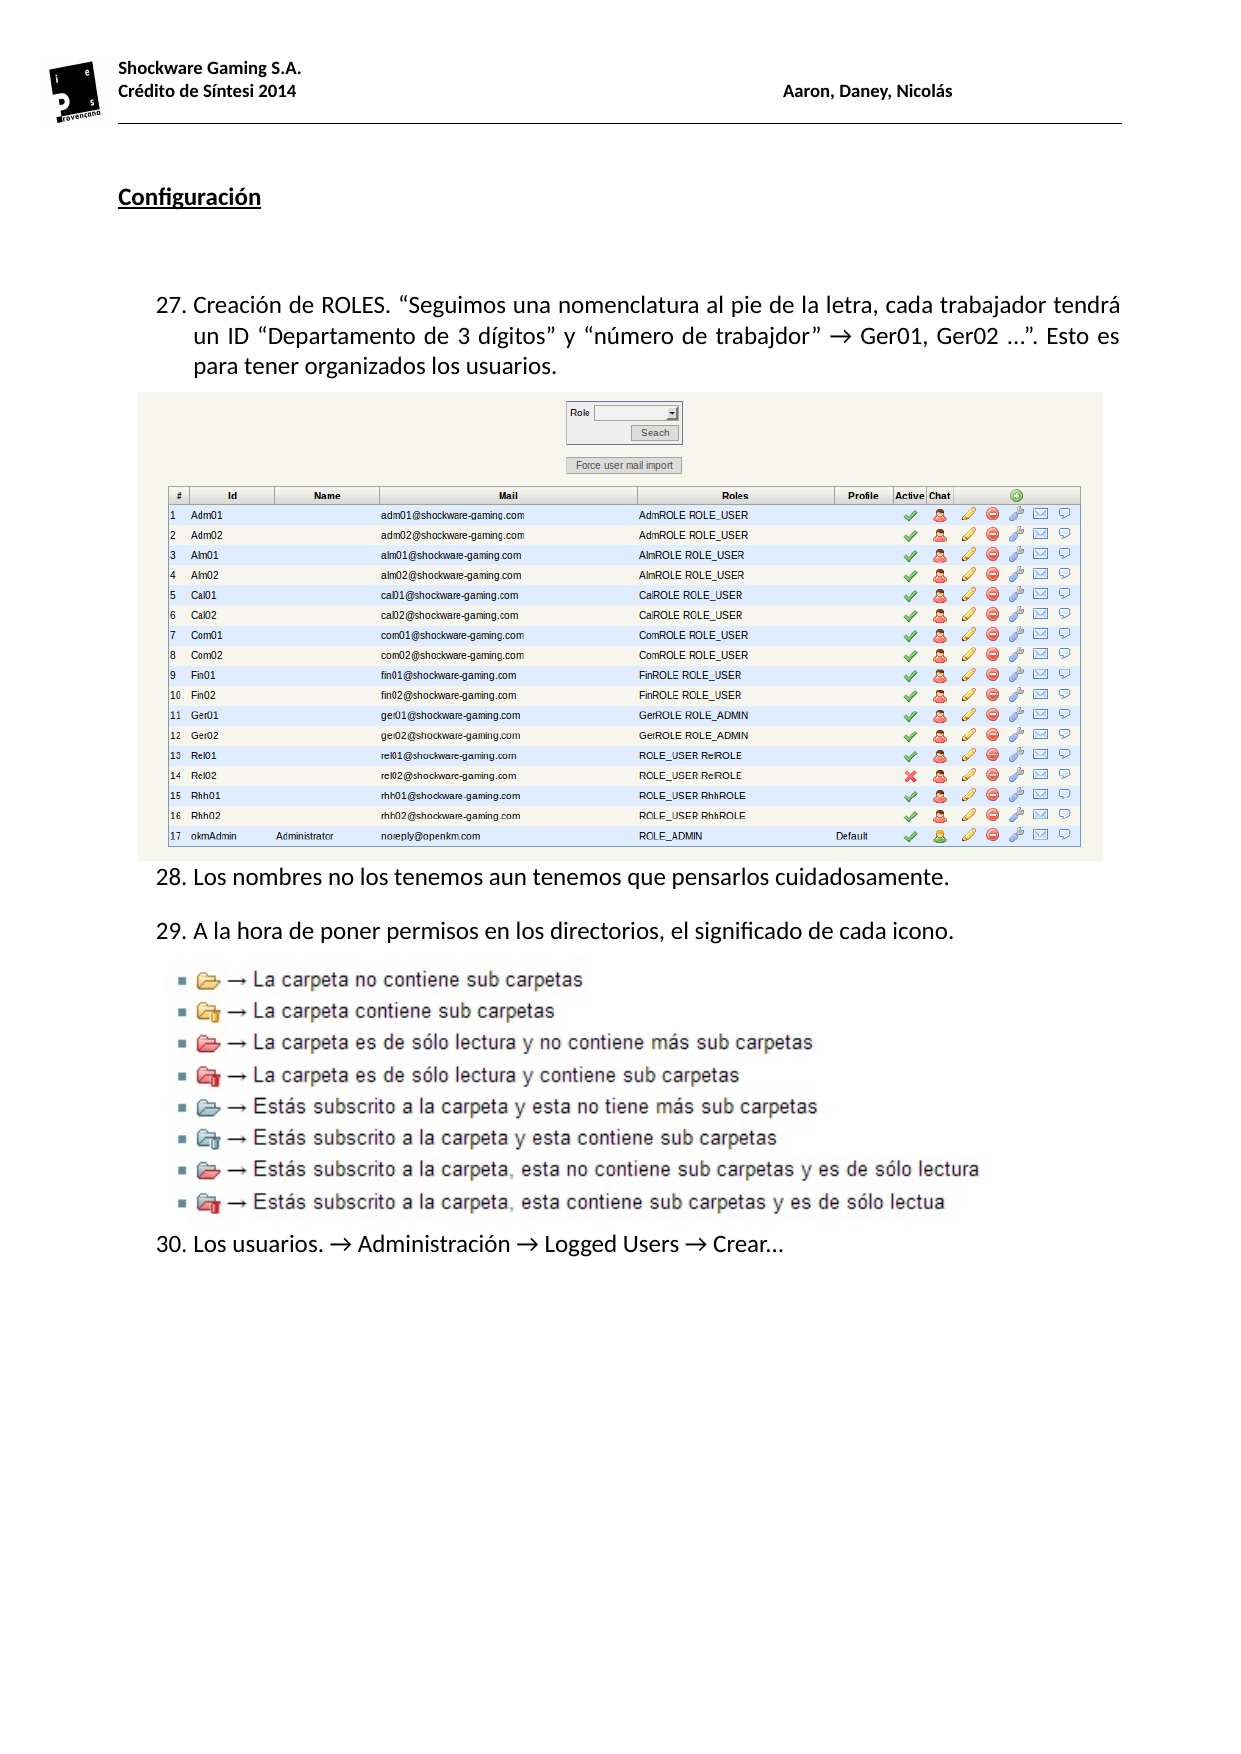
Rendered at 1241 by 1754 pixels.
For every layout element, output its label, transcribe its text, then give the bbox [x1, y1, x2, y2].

picture [136, 392, 1104, 861]
list Los usuarios. → Administración → Logged Users → Crear... [156, 969, 1122, 1258]
picture [166, 957, 1074, 1228]
picture [43, 54, 110, 128]
list Los nombres no los tenemos aun tenemos que pensarlos cuidadosamente. [156, 404, 1122, 892]
list Configuración [118, 181, 1122, 212]
list Creación de ROLES. “Seguimos una nomenclatura al pie de la letra, cada trabajador tendrá un ID “Departamento de 3 dígitos” y “número de trabajdor” → Ger01, Ger02 ...”. Esto es para tener organizados los usuarios. [156, 289, 1122, 381]
list A la hora de poner permisos en los directorios, el significado de cada icono. [156, 915, 1122, 946]
